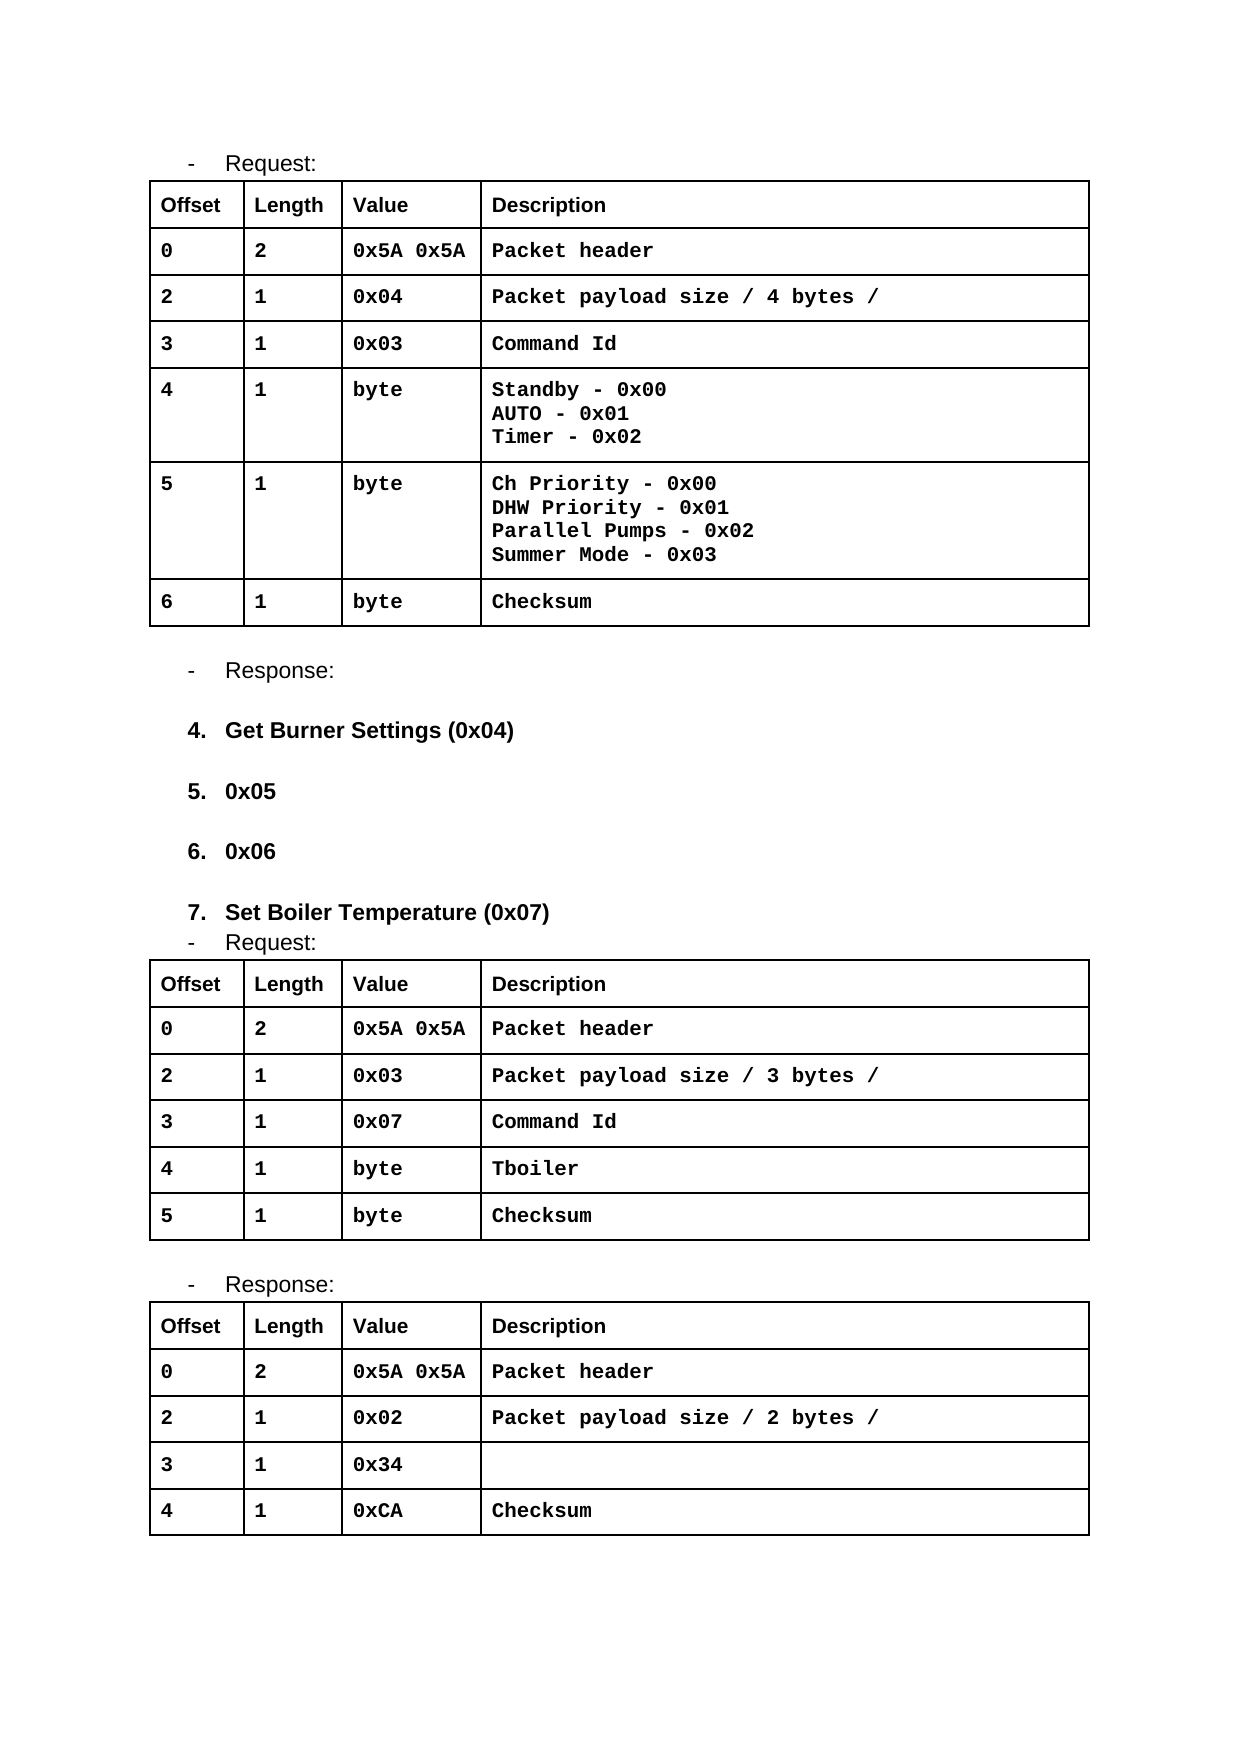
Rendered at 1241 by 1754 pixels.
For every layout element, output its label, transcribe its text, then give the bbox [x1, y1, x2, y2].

table_cell 1 [245, 276, 341, 320]
table_header Description [482, 182, 1088, 227]
table_cell 1 [245, 1194, 341, 1239]
table_cell Command Id [482, 1101, 1088, 1146]
table_cell 5 [151, 1194, 243, 1239]
table_cell 1 [245, 1148, 341, 1192]
table_cell 0x02 [343, 1397, 480, 1441]
table_cell 3 [151, 1443, 243, 1488]
table_cell byte [343, 1194, 480, 1239]
table_cell 3 [151, 1101, 243, 1146]
table_cell Ch Priority - 0x00 DHW Priority - 0x01 Parallel Pumps - 0x02 Summer Mode - 0x03 [482, 463, 1088, 578]
list Response: [187, 1271, 1090, 1297]
table_cell 1 [245, 1055, 341, 1099]
table_cell 0x03 [343, 322, 480, 367]
table_header Description [482, 1303, 1088, 1348]
table_cell 0x5A 0x5A [343, 1008, 480, 1052]
list Set Boiler Temperature (0x07) [187, 899, 1090, 925]
table_cell byte [343, 580, 480, 625]
table_cell Packet payload size / 2 bytes / [482, 1397, 1088, 1441]
table_cell 0 [151, 1008, 243, 1052]
table_cell Checksum [482, 1490, 1088, 1534]
table_cell 2 [245, 1008, 341, 1052]
table_cell 1 [245, 1490, 341, 1534]
table_cell 4 [151, 1490, 243, 1534]
table_cell 2 [151, 1397, 243, 1441]
table_header Length [245, 182, 341, 227]
table_cell 1 [245, 1443, 341, 1488]
list Request: [187, 929, 1090, 955]
table_cell 1 [245, 580, 341, 625]
table_cell 0 [151, 1350, 243, 1395]
table_cell 1 [245, 1101, 341, 1146]
table_cell 2 [245, 229, 341, 274]
table_cell 0xCA [343, 1490, 480, 1534]
table_cell 4 [151, 369, 243, 461]
table_cell Packet header [482, 1008, 1088, 1052]
table_cell 0 [151, 229, 243, 274]
table_cell Standby - 0x00 AUTO - 0x01 Timer - 0x02 [482, 369, 1088, 461]
table_cell Tboiler [482, 1148, 1088, 1192]
list Get Burner Settings (0x04) [187, 717, 1090, 744]
table_cell 2 [245, 1350, 341, 1395]
table_cell 1 [245, 369, 341, 461]
table_header Offset [151, 182, 243, 227]
table_header Offset [151, 961, 243, 1006]
table_cell Packet payload size / 3 bytes / [482, 1055, 1088, 1099]
table_cell Checksum [482, 1194, 1088, 1239]
table_header Length [245, 961, 341, 1006]
list Response: [187, 657, 1090, 683]
table_cell 0x5A 0x5A [343, 1350, 480, 1395]
table_cell Packet header [482, 229, 1088, 274]
table_header Value [343, 961, 480, 1006]
table_cell byte [343, 369, 480, 461]
table_header Offset [151, 1303, 243, 1348]
table_cell byte [343, 463, 480, 578]
table_cell 2 [151, 276, 243, 320]
table_cell 1 [245, 463, 341, 578]
table_cell byte [343, 1148, 480, 1192]
table_cell 1 [245, 1397, 341, 1441]
table_cell 0x34 [343, 1443, 480, 1488]
table_cell 1 [245, 322, 341, 367]
table_cell 5 [151, 463, 243, 578]
table_header Length [245, 1303, 341, 1348]
table_cell 0x07 [343, 1101, 480, 1146]
table_cell Checksum [482, 580, 1088, 625]
list Request: [187, 150, 1090, 176]
table_cell 0x04 [343, 276, 480, 320]
table_header Value [343, 182, 480, 227]
table_cell 0x03 [343, 1055, 480, 1099]
table_header Description [482, 961, 1088, 1006]
table_cell 3 [151, 322, 243, 367]
table_cell Packet payload size / 4 bytes / [482, 276, 1088, 320]
table_header Value [343, 1303, 480, 1348]
list 0x06 [187, 838, 1090, 864]
list 0x05 [187, 778, 1090, 804]
table_cell 6 [151, 580, 243, 625]
table_cell 2 [151, 1055, 243, 1099]
table_cell 4 [151, 1148, 243, 1192]
table_cell Packet header [482, 1350, 1088, 1395]
table_cell 0x5A 0x5A [343, 229, 480, 274]
table_cell [482, 1443, 1088, 1488]
table_cell Command Id [482, 322, 1088, 367]
